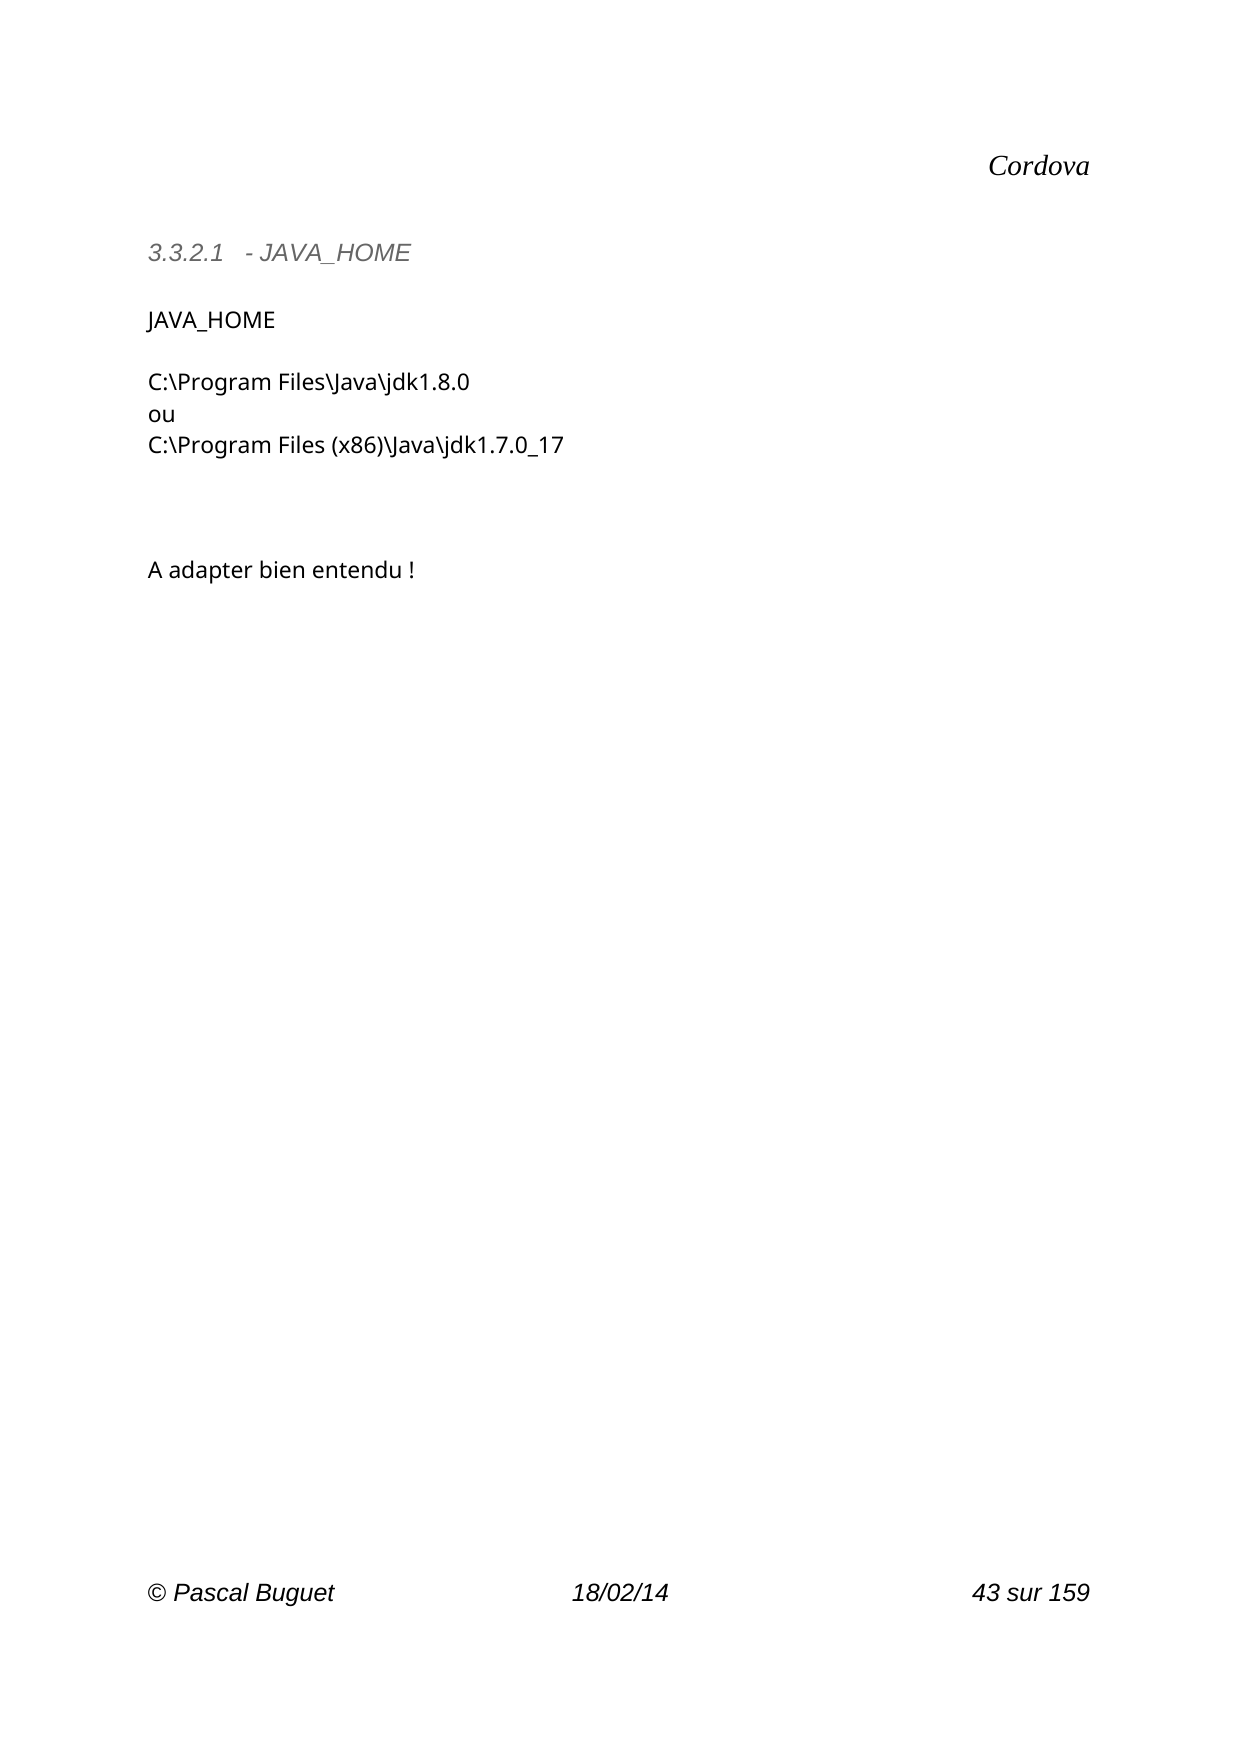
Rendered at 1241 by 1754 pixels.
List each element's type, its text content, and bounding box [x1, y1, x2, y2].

text A adapter bien entendu ! [148, 554, 1092, 585]
text ou [148, 397, 1092, 429]
text JAVA_HOME [148, 304, 1092, 335]
text C:\Program Files (x86)\Java\jdk1.7.0_17 [148, 429, 1092, 460]
subtitle - JAVA_HOME [148, 237, 1092, 266]
text C:\Program Files\Java\jdk1.8.0 [148, 366, 1092, 397]
